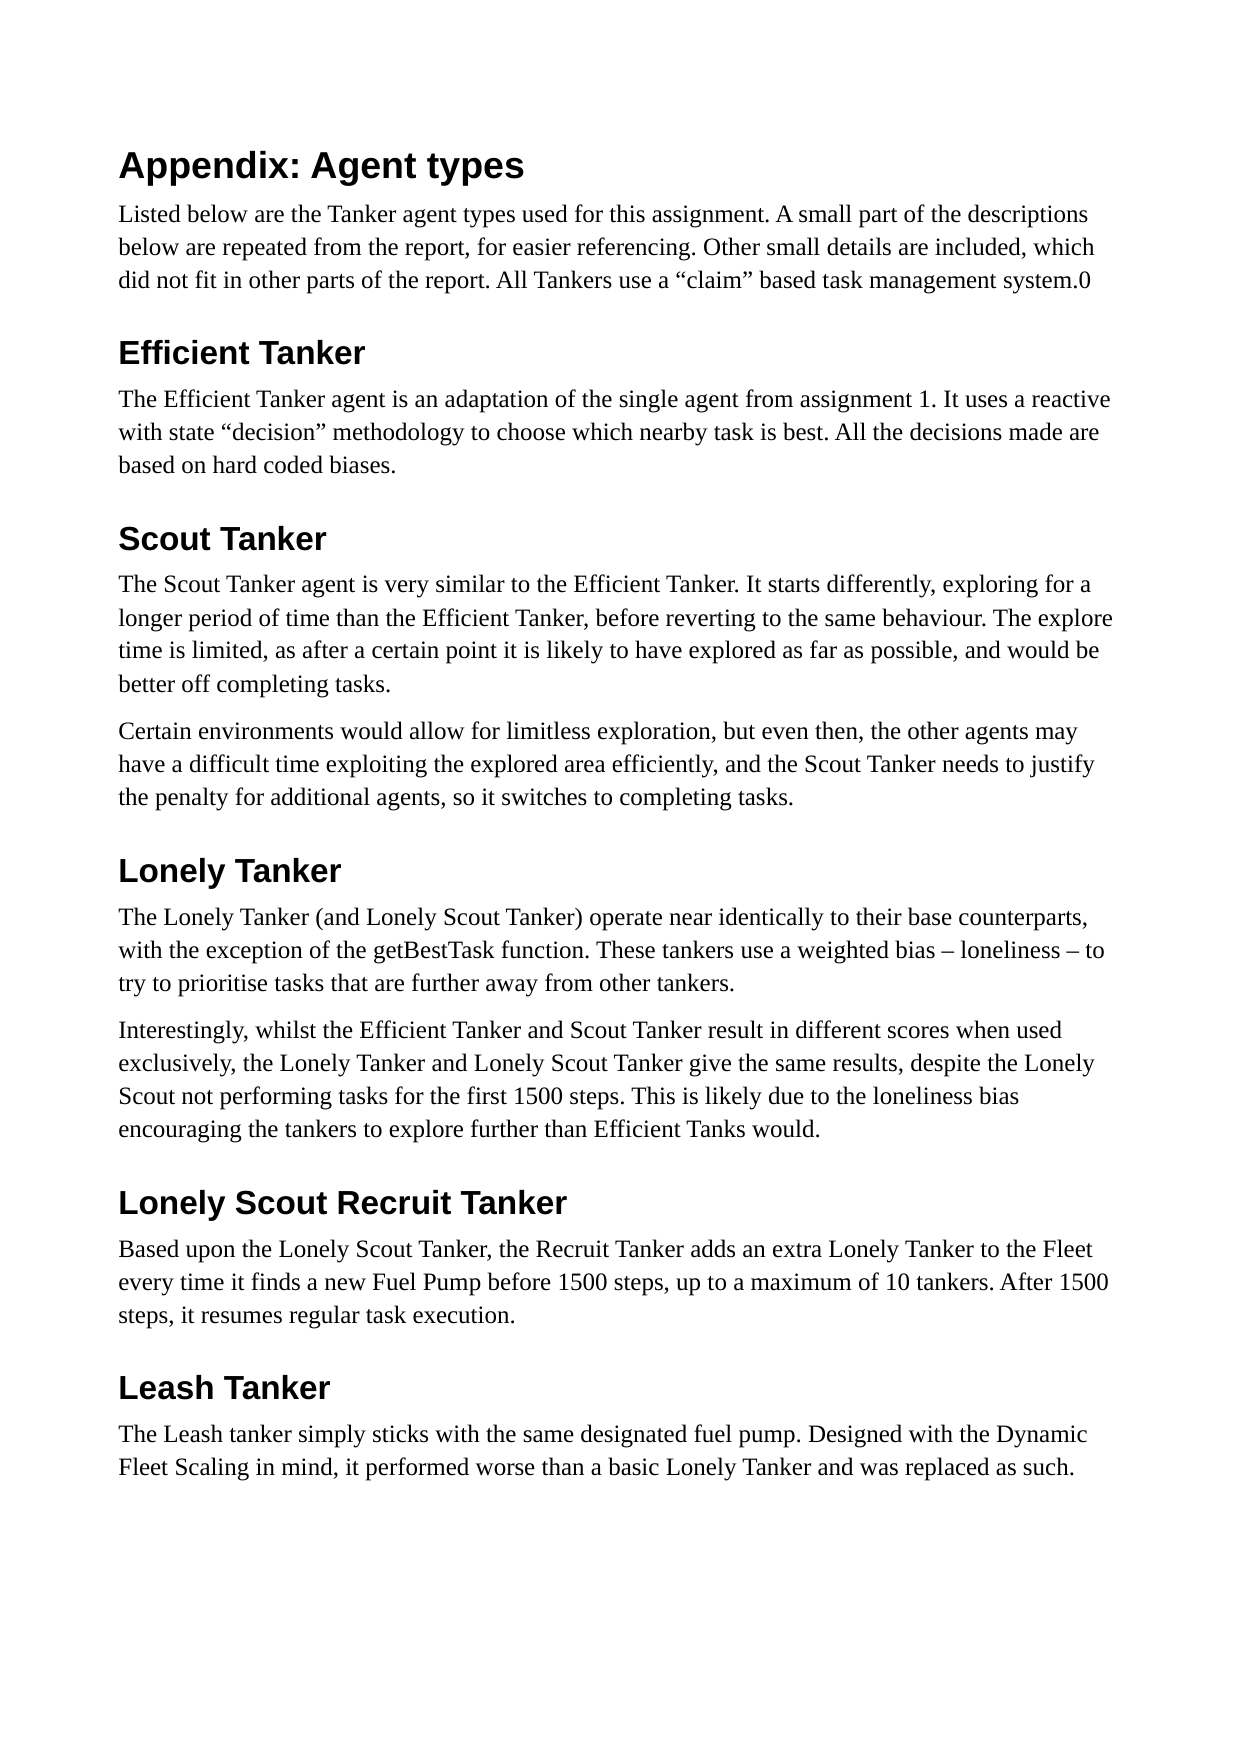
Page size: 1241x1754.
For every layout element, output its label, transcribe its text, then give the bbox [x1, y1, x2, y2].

text Certain environments would allow for limitless exploration, but even then, the other agents may have a difficult time exploiting the explored area efficiently, and the Scout Tanker needs to justify the penalty for additional agents, so it switches to completing tasks. [118, 716, 1122, 811]
text Listed below are the Tanker agent types used for this assignment. A small part of the descriptions below are repeated from the report, for easier referencing. Other small details are included, which did not fit in other parts of the report. All Tankers use a “claim” based task management system.0 [118, 199, 1122, 293]
subtitle Scout Tanker [118, 519, 1122, 557]
subtitle Lonely Tanker [118, 851, 1122, 889]
text The Efficient Tanker agent is an adaptation of the single agent from assignment 1. It uses a reactive with state “decision” methodology to choose which nearby task is best. All the decisions made are based on hard coded biases. [118, 384, 1122, 479]
subtitle Appendix: Agent types [118, 143, 1122, 186]
text The Lonely Tanker (and Lonely Scout Tanker) operate near identically to their base counterparts, with the exception of the getBestTask function. These tankers use a weighted bias – loneliness – to try to prioritise tasks that are further away from other tankers. [118, 902, 1122, 996]
subtitle Leash Tanker [118, 1368, 1122, 1407]
subtitle Efficient Tanker [118, 333, 1122, 372]
text The Scout Tanker agent is very similar to the Efficient Tanker. It starts differently, exploring for a longer period of time than the Efficient Tanker, before reverting to the same behaviour. The explore time is limited, as after a certain point it is likely to have explored as far as possible, and would be better off completing tasks. [118, 569, 1122, 697]
text Based upon the Lonely Scout Tanker, the Recruit Tanker adds an extra Lonely Tanker to the Fleet every time it finds a new Fuel Pump before 1500 steps, up to a maximum of 10 tankers. After 1500 steps, it resumes regular task execution. [118, 1234, 1122, 1328]
text The Leash tanker simply sticks with the same designated fuel pump. Designed with the Dynamic Fleet Scaling in mind, it performed worse than a basic Lonely Tanker and was replaced as such. [118, 1419, 1122, 1481]
text Interestingly, whilst the Efficient Tanker and Scout Tanker result in different scores when used exclusively, the Lonely Tanker and Lonely Scout Tanker give the same results, despite the Lonely Scout not performing tasks for the first 1500 steps. This is likely due to the loneliness bias encouraging the tankers to explore further than Efficient Tanks would. [118, 1015, 1122, 1143]
subtitle Lonely Scout Recruit Tanker [118, 1183, 1122, 1221]
